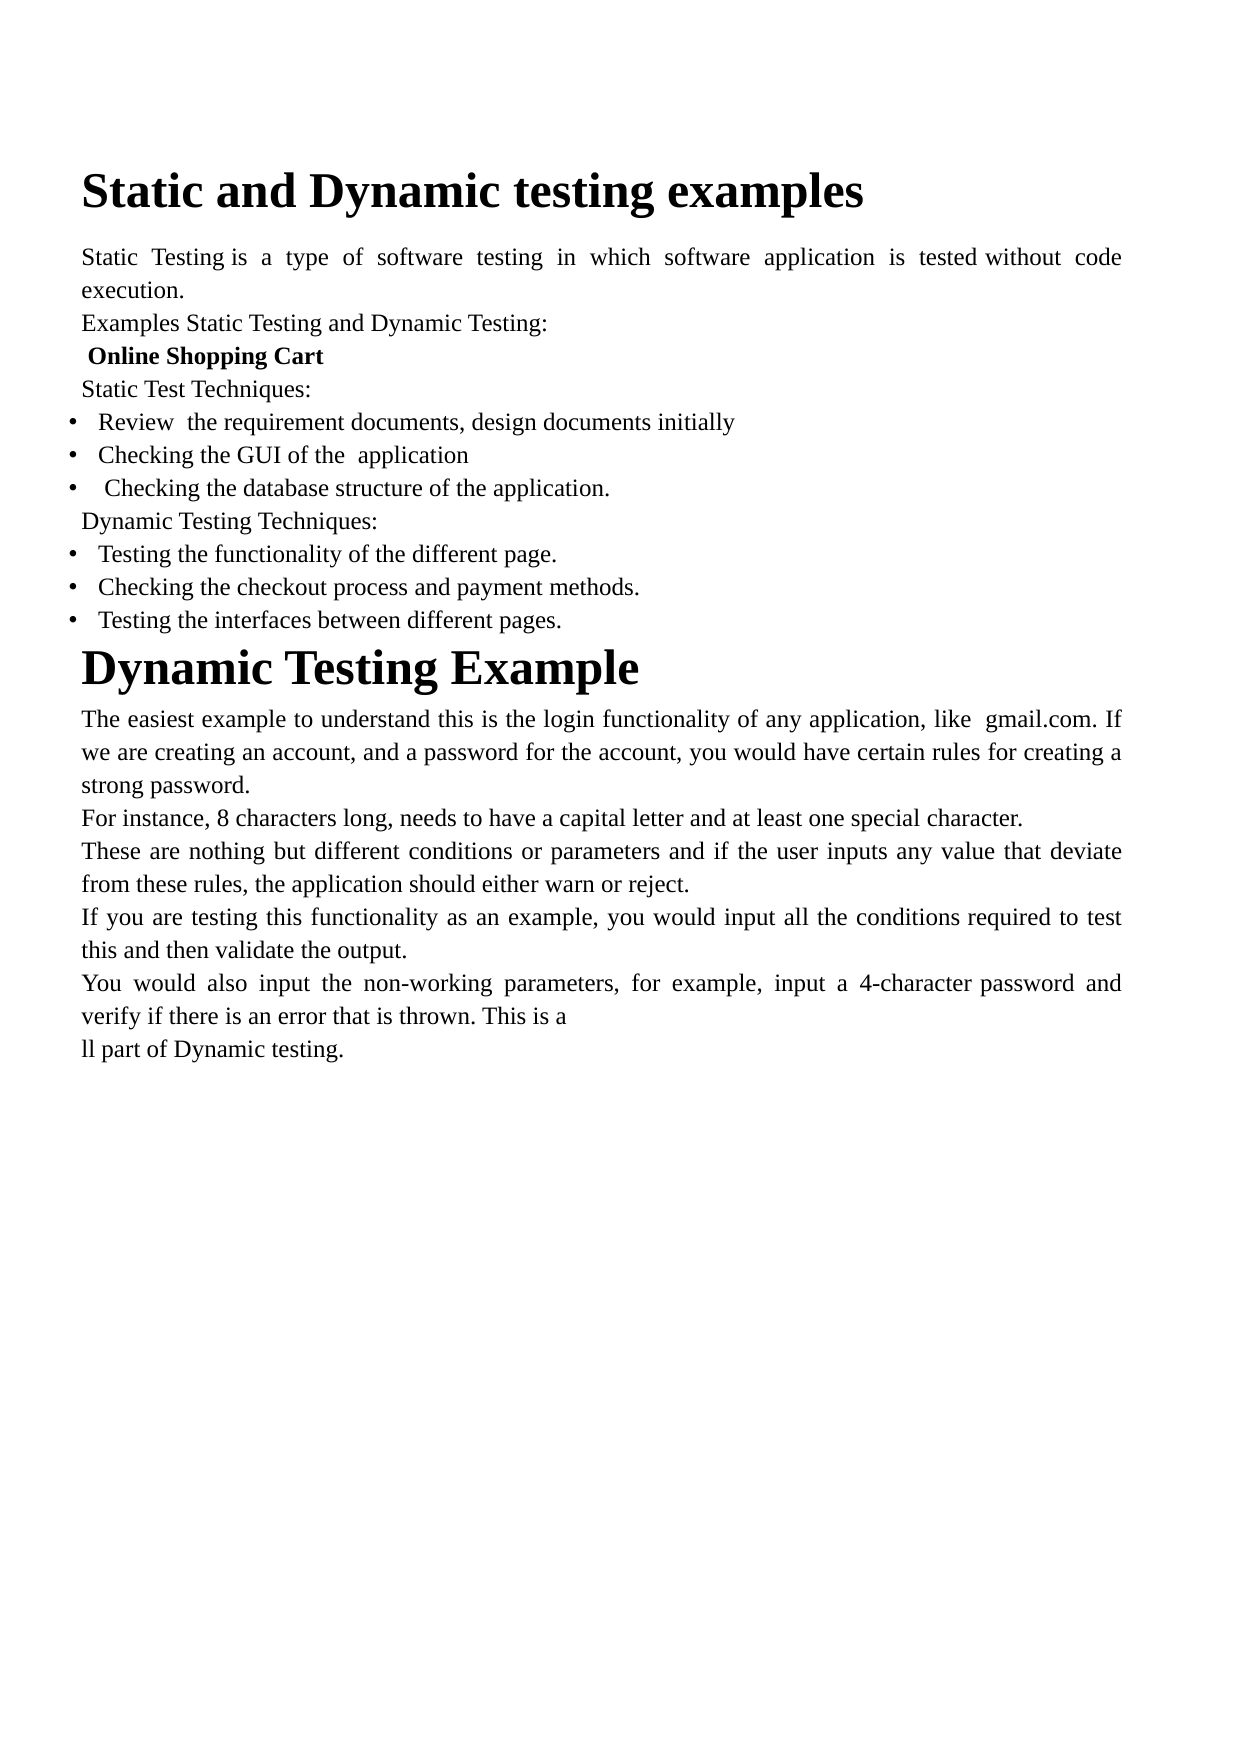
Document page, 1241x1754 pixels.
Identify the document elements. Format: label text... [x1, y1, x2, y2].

list Review the requirement documents, design documents initially​ [98, 407, 1122, 436]
text For instance, 8 characters long, needs to have a capital letter and at least one special character.​ [81, 803, 1122, 832]
text These are nothing but different conditions or parameters and if the user inputs any value that deviate from these rules, the application should either warn or reject.​ [81, 836, 1122, 898]
text Online Shopping Cart​ [81, 341, 1122, 370]
list Checking the GUI of the application​ [98, 440, 1122, 469]
text You would also input the non-working parameters, for example, input a 4-character password and verify if there is an error that is thrown. This is a [81, 968, 1122, 1030]
text ll part of Dynamic testing. [81, 1034, 1122, 1063]
text Examples Static Testing and Dynamic Testing:​ [81, 308, 1122, 337]
list Checking the checkout process and payment methods.​ [98, 572, 1122, 601]
list Testing the functionality of the different page.​ [98, 539, 1122, 568]
list Dynamic Testing Example​ [81, 638, 1122, 696]
text If you are testing this functionality as an example, you would input all the conditions required to test this and then validate the output.​ [81, 902, 1122, 964]
text Dynamic Testing Techniques:​ [81, 506, 1122, 535]
text Static Test Techniques:​ [81, 374, 1122, 403]
text Static and Dynamic testing examples ​ [81, 161, 1122, 219]
text Static Testing is a type of software testing in which software application is tested without code execution.​ [81, 242, 1122, 304]
list Checking the database structure of the application.​ [98, 473, 1122, 502]
list Testing the interfaces between different pages.​ [98, 605, 1122, 634]
text The easiest example to understand this is the login functionality of any application, like gmail.com. If we are creating an account, and a password for the account, you would have certain rules for creating a strong password.​ [81, 704, 1122, 799]
